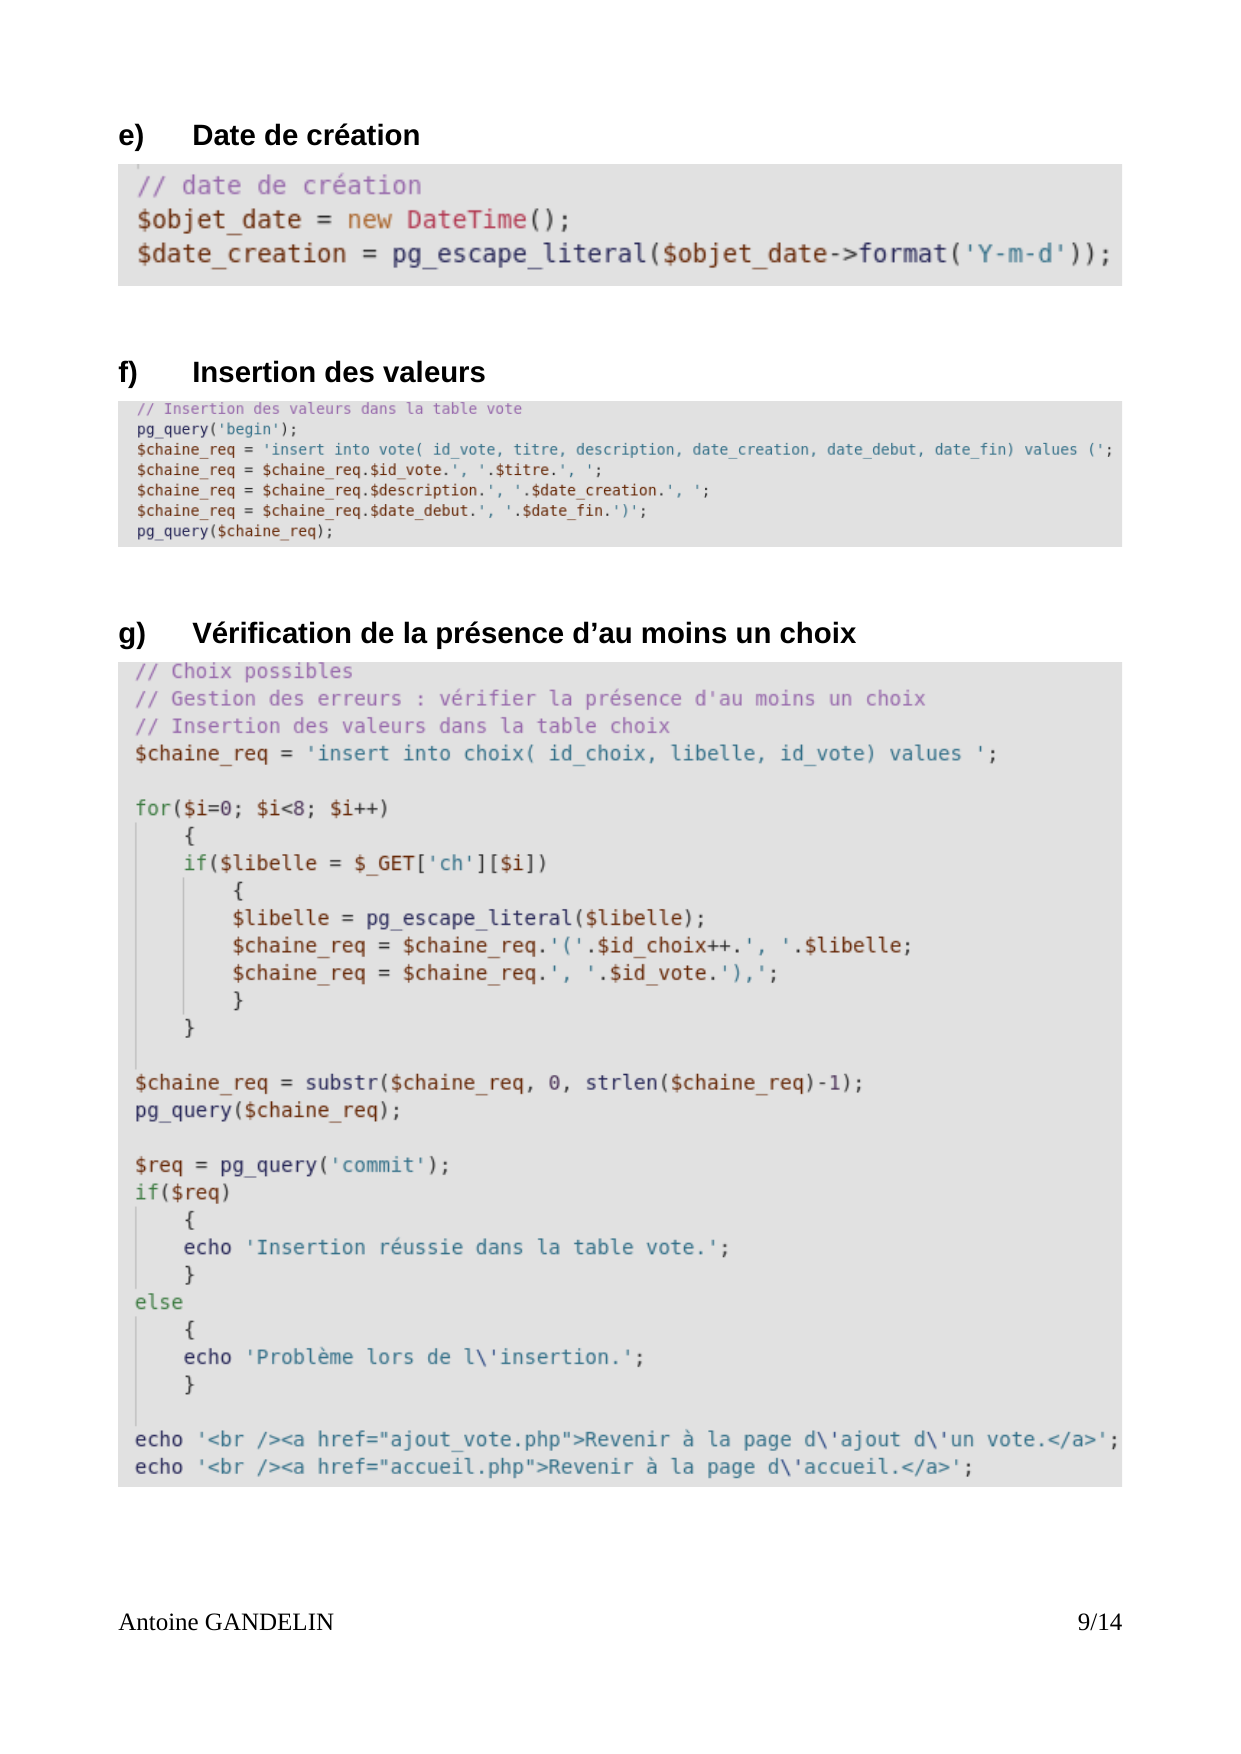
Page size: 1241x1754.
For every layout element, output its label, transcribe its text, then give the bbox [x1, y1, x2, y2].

subtitle Insertion des valeurs [118, 355, 1122, 388]
subtitle Vérification de la présence d’au moins un choix [118, 616, 1122, 649]
picture [118, 401, 1123, 547]
picture [118, 662, 1123, 1487]
picture [118, 164, 1123, 286]
subtitle Date de création [118, 118, 1122, 152]
